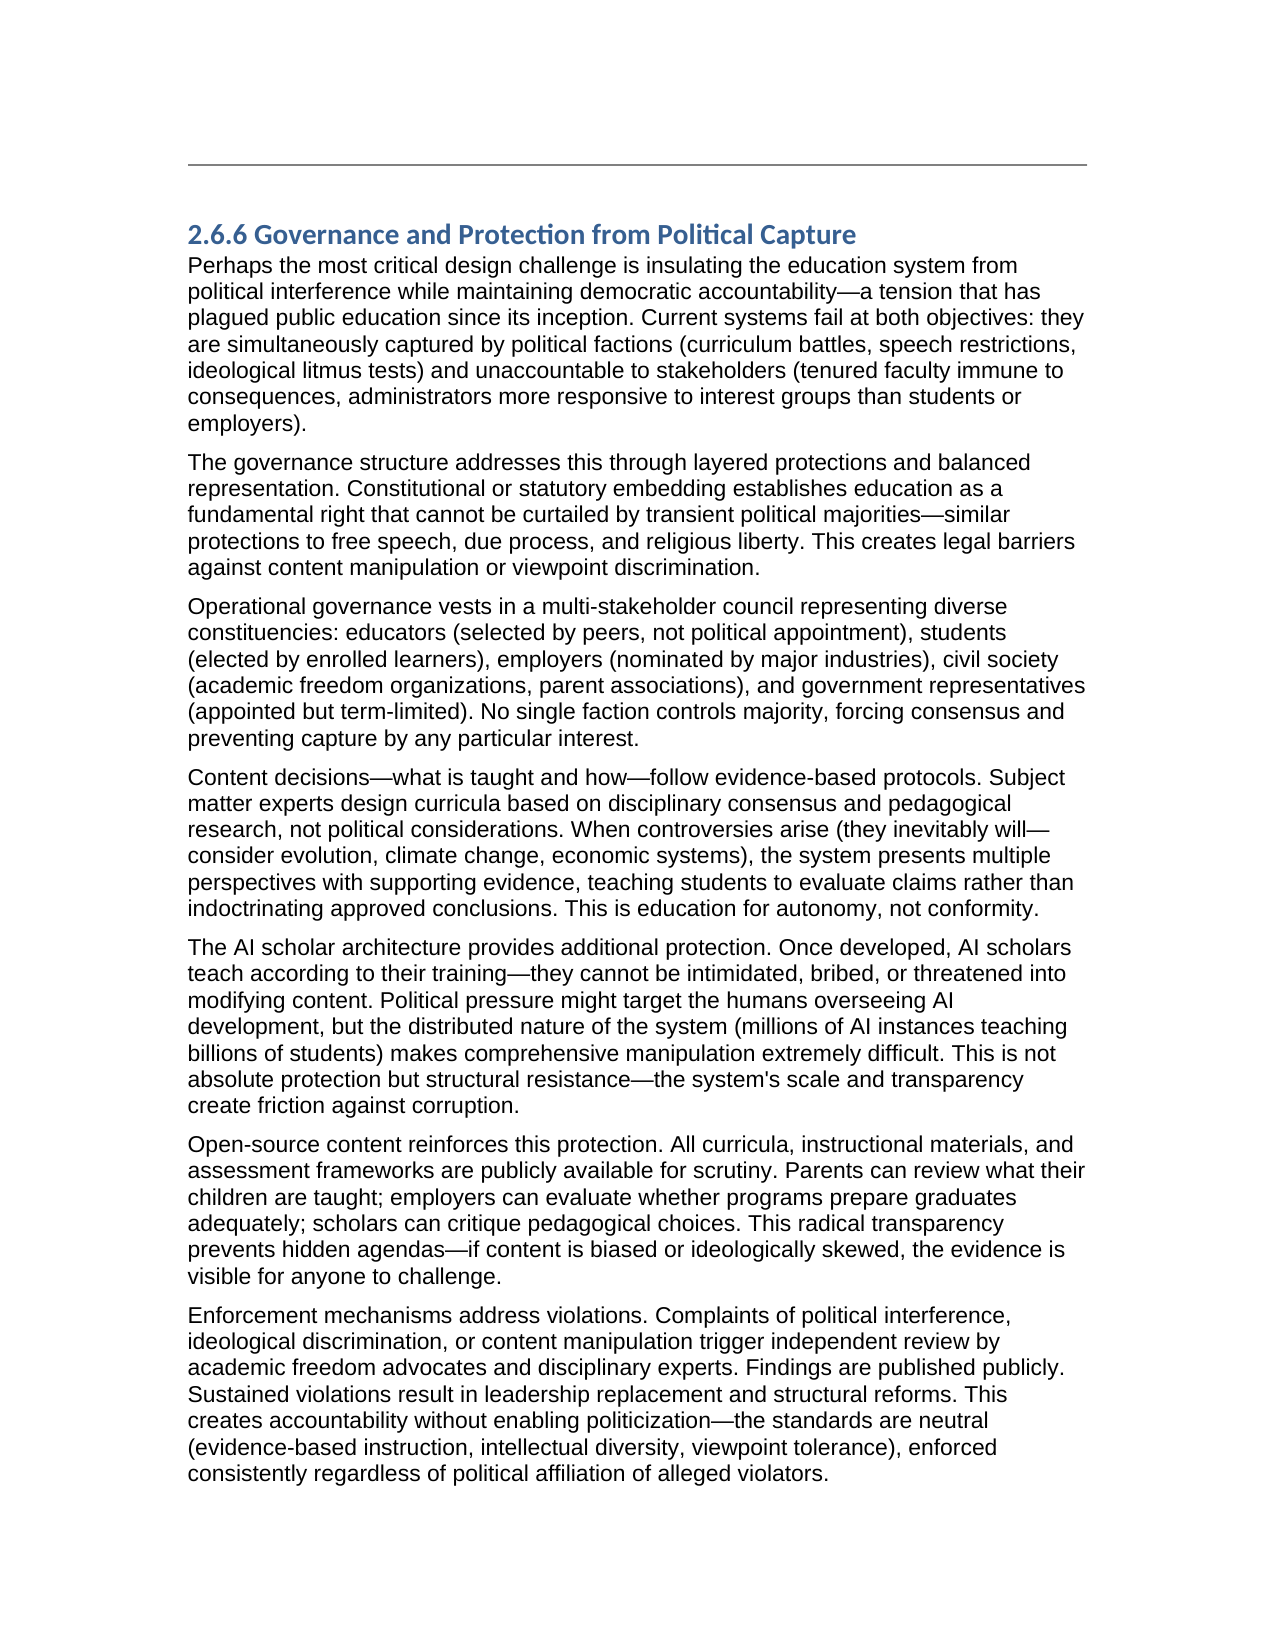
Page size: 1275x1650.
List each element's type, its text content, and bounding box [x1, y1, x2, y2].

text The AI scholar architecture provides additional protection. Once developed, AI scholars teach according to their training—they cannot be intimidated, bribed, or threatened into modifying content. Political pressure might target the humans overseeing AI development, but the distributed nature of the system (millions of AI instances teaching billions of students) makes comprehensive manipulation extremely difficult. This is not absolute protection but structural resistance—the system's scale and transparency create friction against corruption. [187, 934, 1087, 1118]
text The governance structure addresses this through layered protections and balanced representation. Constitutional or statutory embedding establishes education as a fundamental right that cannot be curtailed by transient political majorities—similar protections to free speech, due process, and religious liberty. This creates legal barriers against content manipulation or viewpoint discrimination. [187, 448, 1087, 580]
text Perhaps the most critical design challenge is insulating the education system from political interference while maintaining democratic accountability—a tension that has plagued public education since its inception. Current systems fail at both objectives: they are simultaneously captured by political factions (curriculum battles, speech restrictions, ideological litmus tests) and unaccountable to stakeholders (tenured faculty immune to consequences, administrators more responsive to interest groups than students or employers). [187, 252, 1087, 436]
text Operational governance vests in a multi-stakeholder council representing diverse constituencies: educators (selected by peers, not political appointment), students (elected by enrolled learners), employers (nominated by major industries), civil society (academic freedom organizations, parent associations), and government representatives (appointed but term-limited). No single faction controls majority, forcing consensus and preventing capture by any particular interest. [187, 593, 1087, 751]
subtitle 2.6.6 Governance and Protection from Political Capture [187, 216, 1087, 252]
text Content decisions—what is taught and how—follow evidence-based protocols. Subject matter experts design curricula based on disciplinary consensus and pedagogical research, not political considerations. When controversies arise (they inevitably will—consider evolution, climate change, economic systems), the system presents multiple perspectives with supporting evidence, teaching students to evaluate claims rather than indoctrinating approved conclusions. This is education for autonomy, not conformity. [187, 763, 1087, 922]
text Open-source content reinforces this protection. All curricula, instructional materials, and assessment frameworks are publicly available for scrutiny. Parents can review what their children are taught; employers can evaluate whether programs prepare graduates adequately; scholars can critique pedagogical choices. This radical transparency prevents hidden agendas—if content is biased or ideologically skewed, the evidence is visible for anyone to challenge. [187, 1131, 1087, 1289]
text Enforcement mechanisms address violations. Complaints of political interference, ideological discrimination, or content manipulation trigger independent review by academic freedom advocates and disciplinary experts. Findings are published publicly. Sustained violations result in leadership replacement and structural reforms. This creates accountability without enabling politicization—the standards are neutral (evidence-based instruction, intellectual diversity, viewpoint tolerance), enforced consistently regardless of political affiliation of alleged violators. [187, 1302, 1087, 1486]
